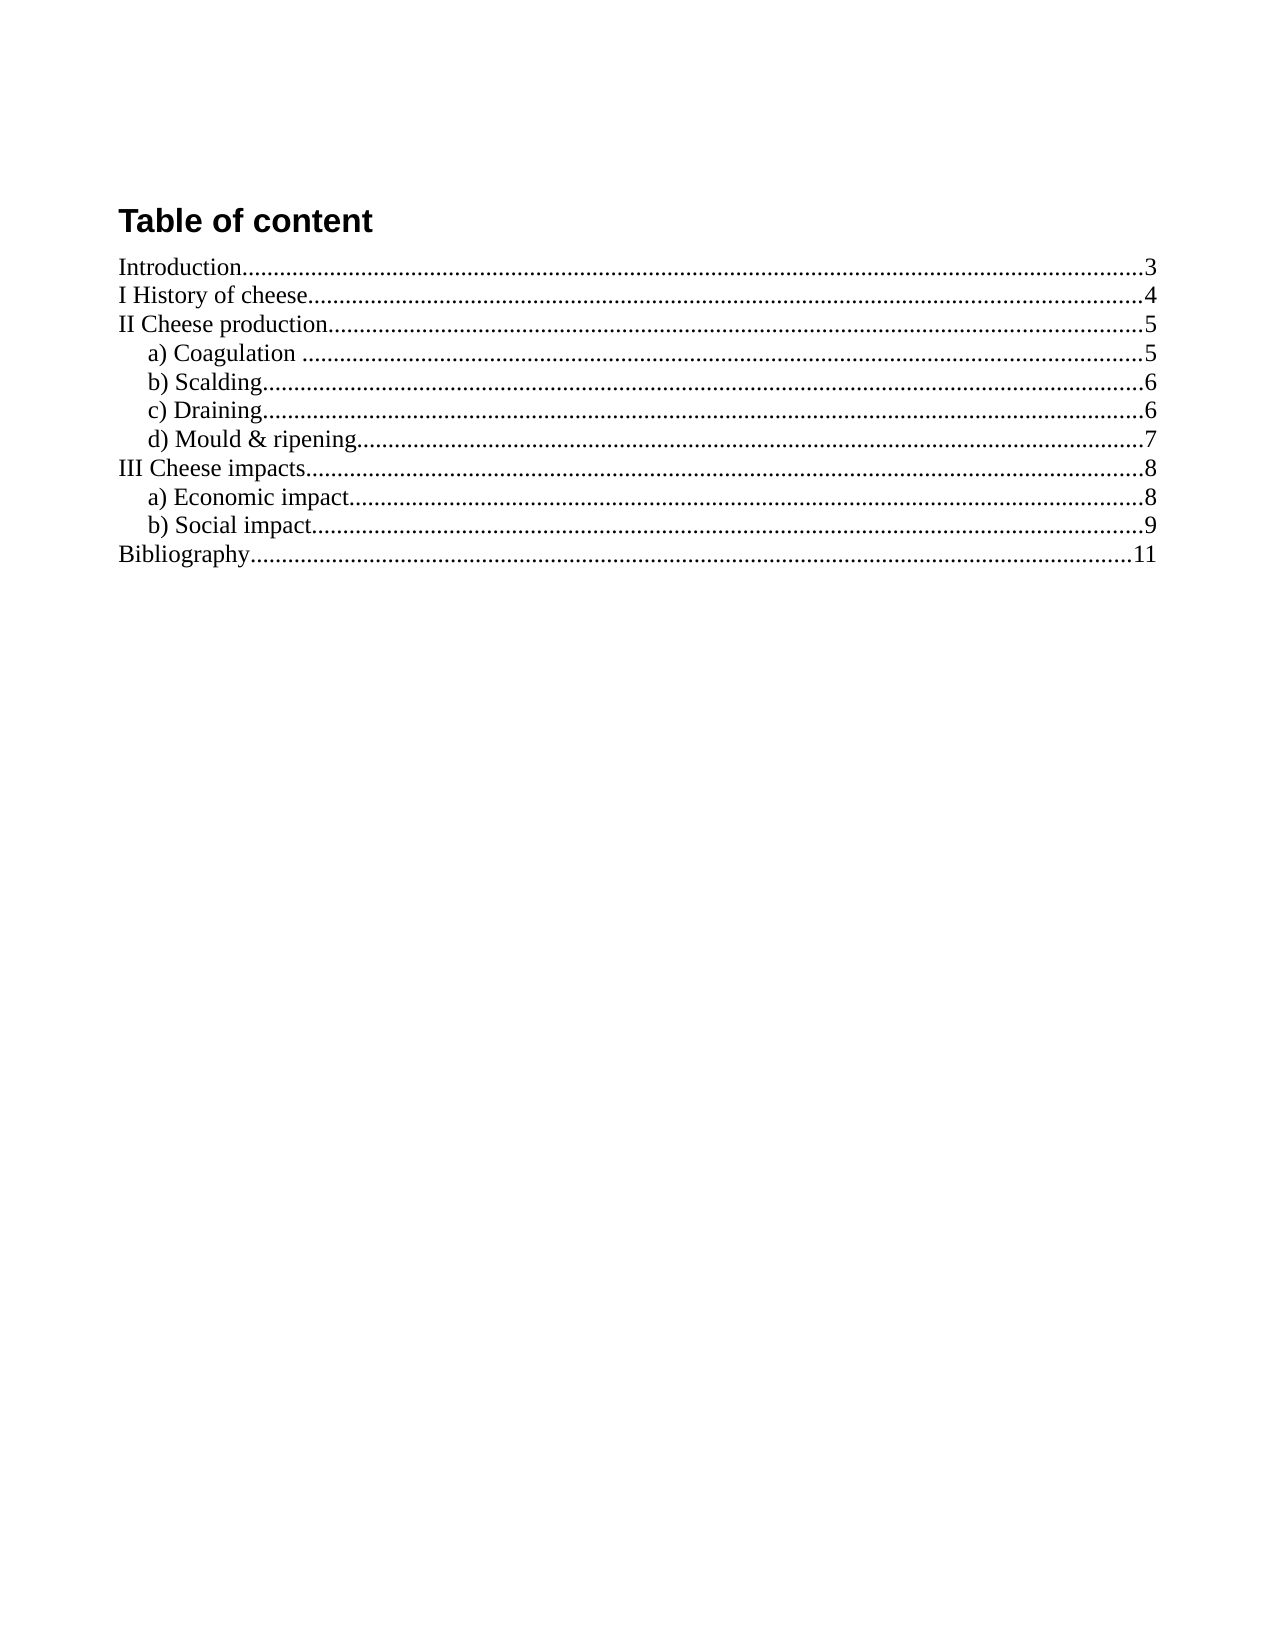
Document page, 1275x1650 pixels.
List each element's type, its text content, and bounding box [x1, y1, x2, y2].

text b) Scalding 6 [148, 367, 1157, 395]
text Introduction 3 [118, 252, 1157, 280]
text c) Draining 6 [148, 395, 1157, 424]
text d) Mould & ripening 7 [148, 424, 1157, 453]
text Bibliography 11 [118, 539, 1157, 568]
text b) Social impact 9 [148, 510, 1157, 539]
text III Cheese impacts 8 [118, 453, 1157, 482]
text I History of cheese 4 [118, 280, 1157, 309]
text II Cheese production 5 [118, 309, 1157, 338]
subtitle Table of content [118, 201, 1157, 239]
text a) Economic impact 8 [148, 482, 1157, 510]
text a) Coagulation 5 [148, 338, 1157, 367]
